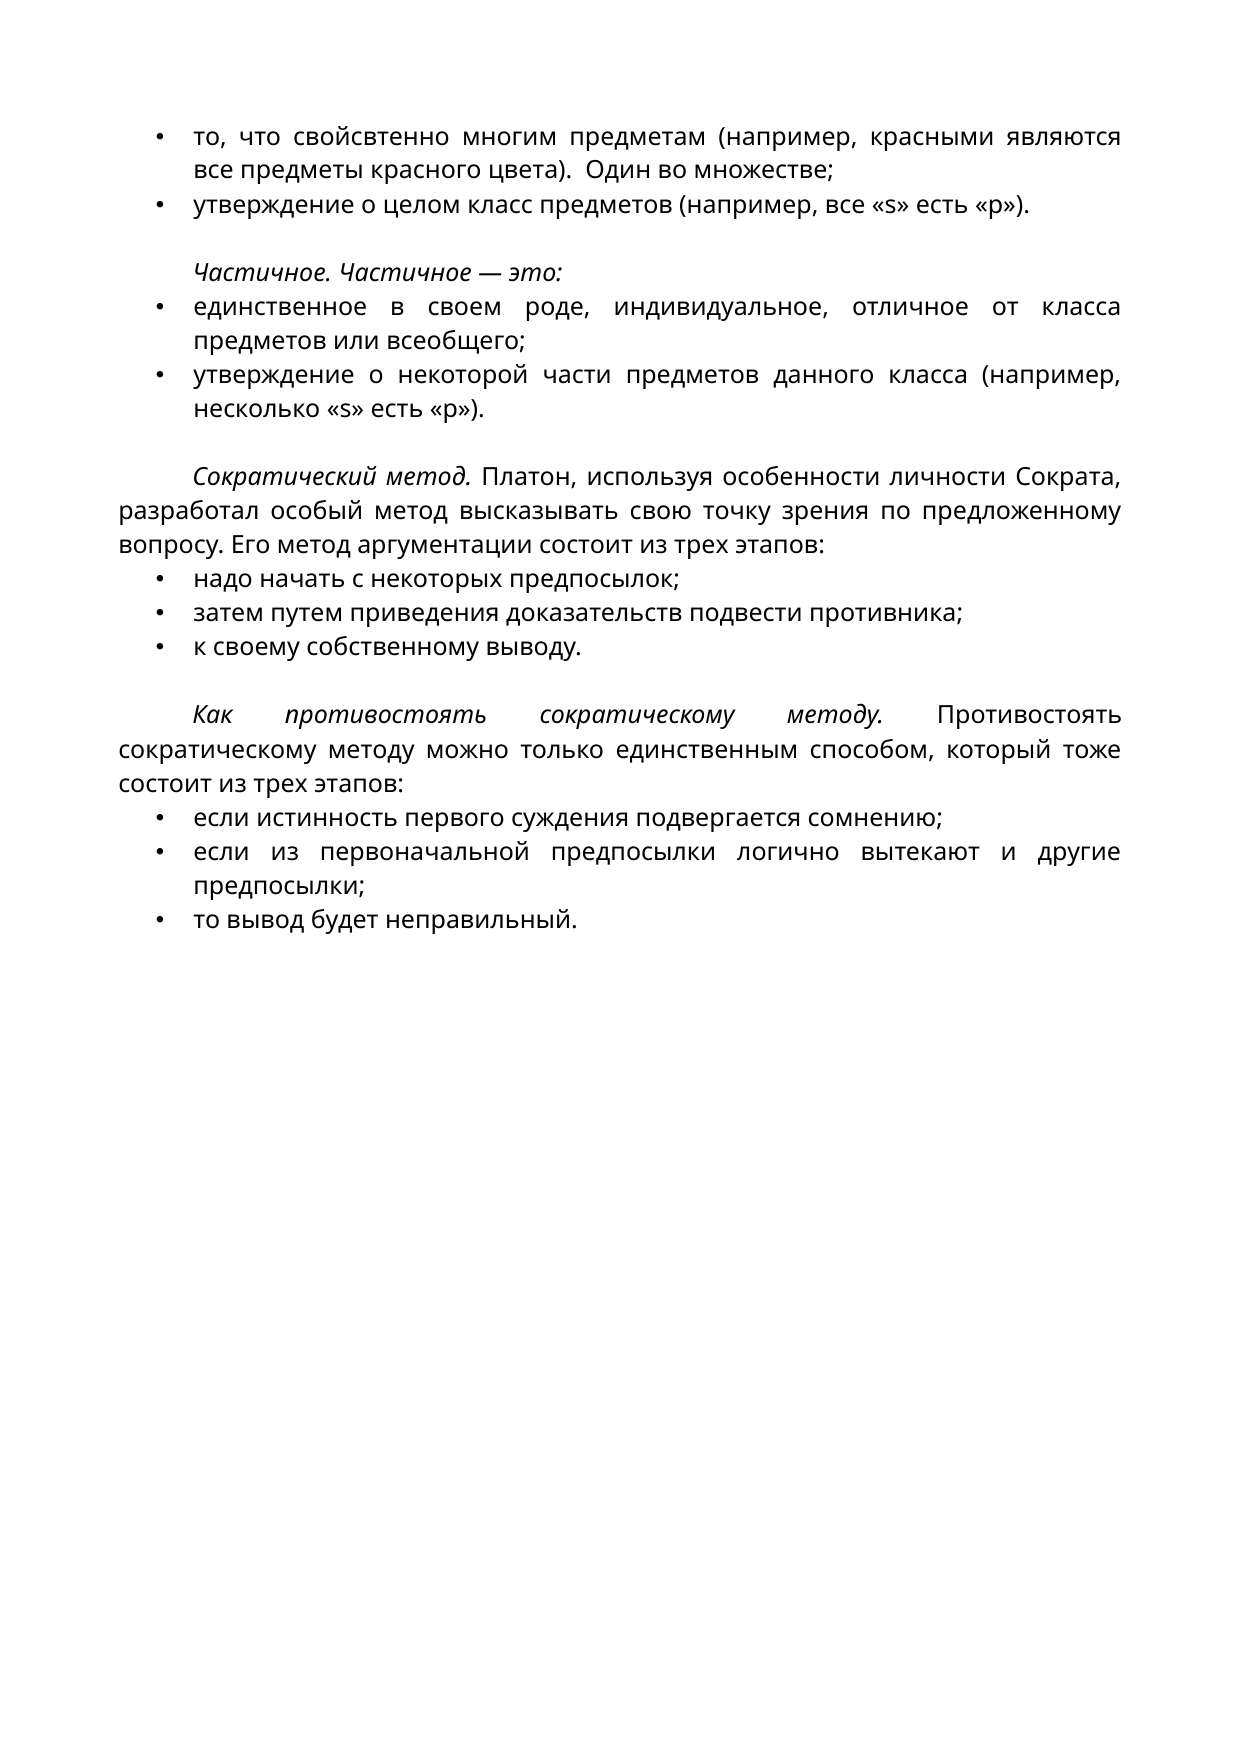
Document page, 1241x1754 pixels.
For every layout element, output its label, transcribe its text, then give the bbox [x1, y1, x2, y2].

list надо начать с некоторых предпосылок; [156, 561, 1122, 595]
list утверждение о целом класс предметов (например, все «s» есть «p»). [156, 186, 1122, 220]
text Сократический метод. Платон, используя особенности личности Сократа, разработал особый метод высказывать свою точку зрения по предложенному вопросу. Его метод аргументации состоит из трех этапов: [118, 459, 1122, 561]
list затем путем приведения доказательств подвести противника; [156, 595, 1122, 629]
list то вывод будет неправильный. [156, 902, 1122, 936]
list то, что свойсвтенно многим предметам (например, красными являются все предметы красного цвета). Один во множестве; [156, 118, 1122, 186]
list утверждение о некоторой части предметов данного класса (например, несколько «s» есть «p»). [156, 357, 1122, 425]
list если истинность первого суждения подвергается сомнению; [156, 799, 1122, 833]
list к своему собственному выводу. [156, 629, 1122, 663]
list единственное в своем роде, индивидуальное, отличное от класса предметов или всеобщего; [156, 288, 1122, 357]
list если из первоначальной предпосылки логично вытекают и другие предпосылки; [156, 833, 1122, 902]
text Как противостоять сократическому методу. Противостоять сократическому методу можно только единственным способом, который тоже состоит из трех этапов: [118, 697, 1122, 799]
text Частичное. Частичное — это: [118, 254, 1122, 288]
